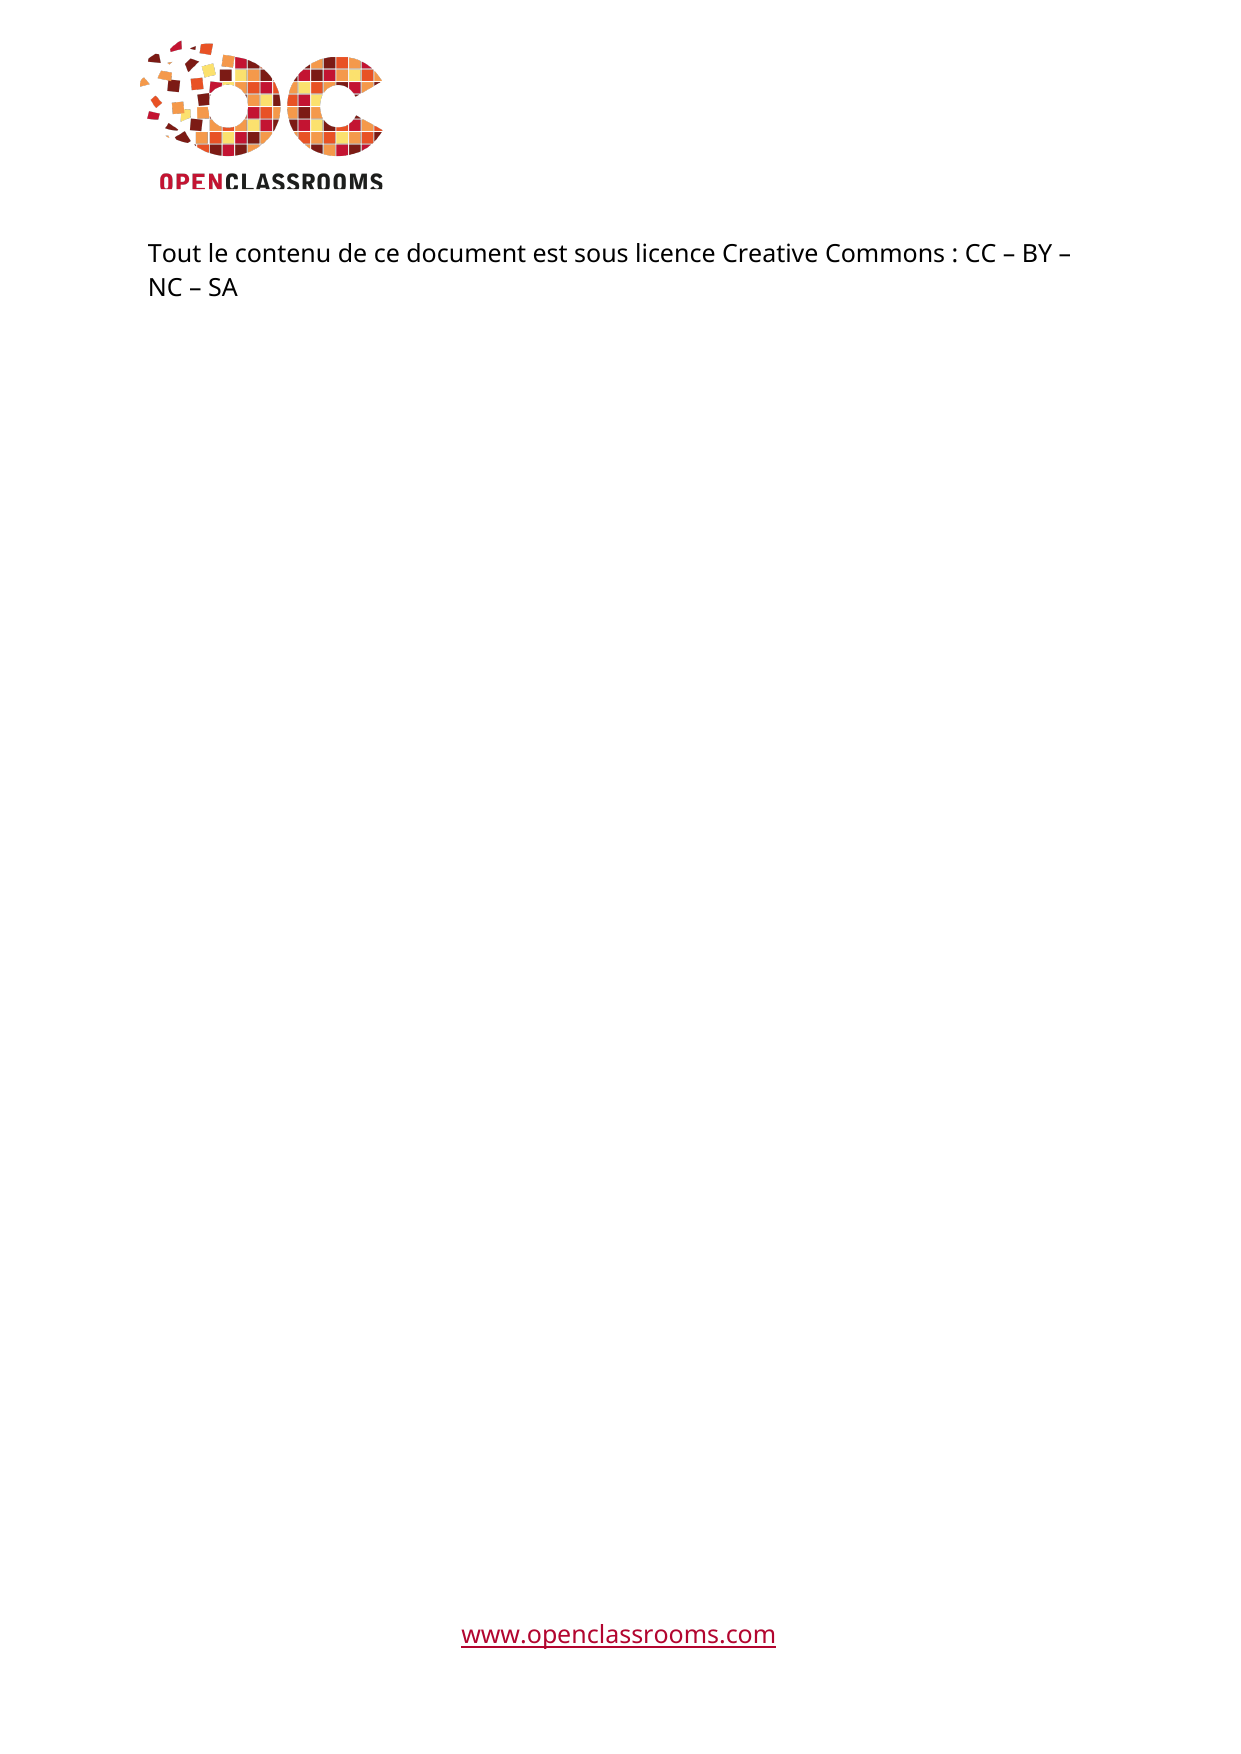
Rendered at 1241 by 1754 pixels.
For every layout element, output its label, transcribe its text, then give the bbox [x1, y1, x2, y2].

picture [143, 42, 392, 208]
text Tout le contenu de ce document est sous licence Creative Commons : CC – BY – NC – SA [148, 236, 1093, 304]
